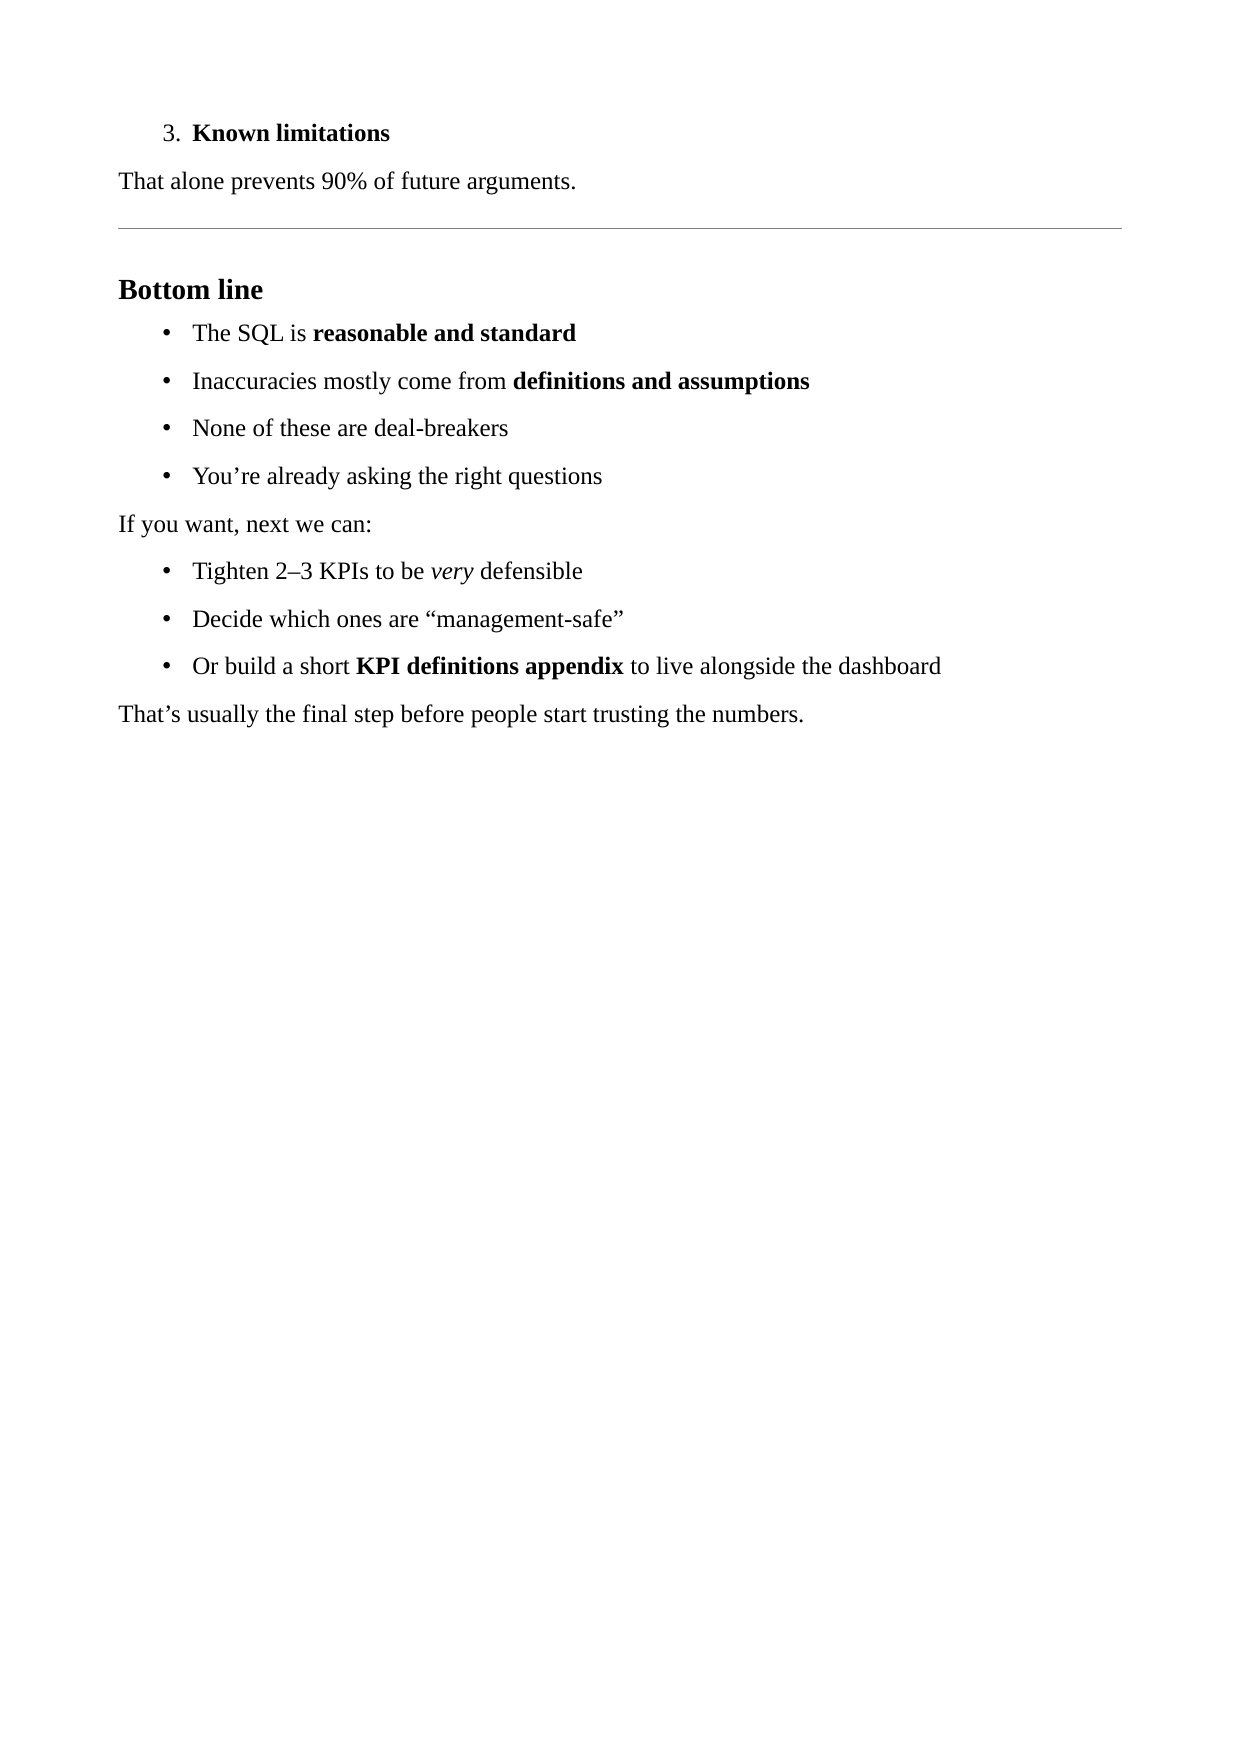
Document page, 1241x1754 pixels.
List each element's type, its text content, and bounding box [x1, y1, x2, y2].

list Known limitations [162, 118, 1122, 147]
text That alone prevents 90% of future arguments. [118, 166, 1122, 194]
list Or build a short KPI definitions appendix to live alongside the dashboard [162, 651, 1122, 680]
list You’re already asking the right questions [162, 461, 1122, 490]
subtitle Bottom line [118, 272, 1122, 306]
list Tighten 2–3 KPIs to be very defensible [162, 556, 1122, 585]
text If you want, next we can: [118, 509, 1122, 537]
list Inaccuracies mostly come from definitions and assumptions [162, 366, 1122, 394]
list Decide which ones are “management-safe” [162, 604, 1122, 633]
list None of these are deal-breakers [162, 413, 1122, 442]
text That’s usually the final step before people start trusting the numbers. [118, 699, 1122, 728]
list The SQL is reasonable and standard [162, 318, 1122, 347]
